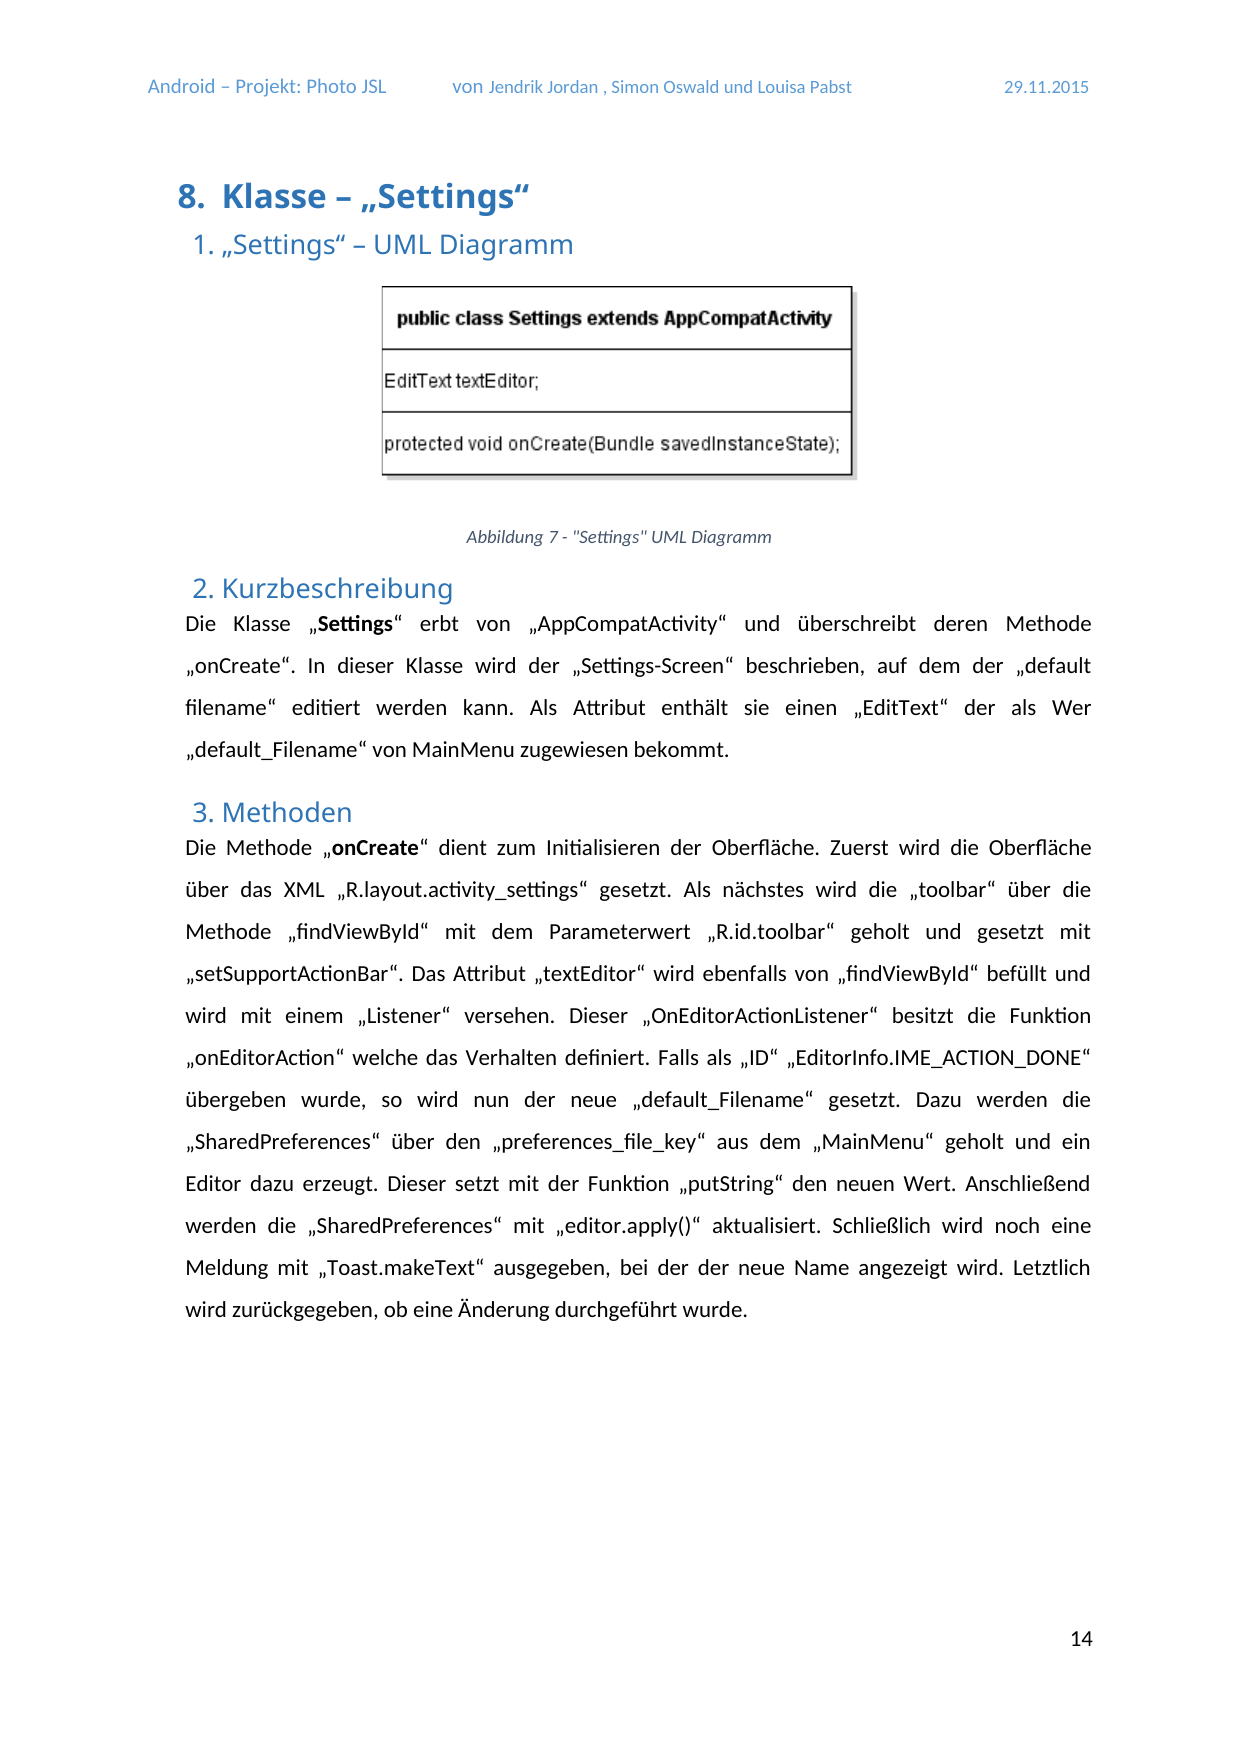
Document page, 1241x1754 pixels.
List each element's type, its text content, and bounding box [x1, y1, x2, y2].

picture [381, 286, 859, 482]
text Abbildung 7 - "Settings" UML Diagramm [148, 525, 1093, 548]
subtitle Methoden [192, 793, 1093, 830]
text Die Klasse „Settings“ erbt von „AppCompatActivity“ und überschreibt deren Methode „onCreate“. In dieser Klasse wird der „Settings-Screen“ beschrieben, auf dem der „default filename“ editiert werden kann. Als Attribut enthält sie einen „EditText“ der als Wer „default_Filename“ von MainMenu zugewiesen bekommt. [185, 609, 1093, 763]
subtitle „Settings“ – UML Diagramm [192, 226, 1093, 263]
subtitle Kurzbeschreibung [192, 569, 1093, 606]
subtitle Klasse – „Settings“ [177, 173, 1093, 218]
text Die Methode „onCreate“ dient zum Initialisieren der Oberfläche. Zuerst wird die Oberfläche über das XML „R.layout.activity_settings“ gesetzt. Als nächstes wird die „toolbar“ über die Methode „findViewById“ mit dem Parameterwert „R.id.toolbar“ geholt und gesetzt mit „setSupportActionBar“. Das Attribut „textEditor“ wird ebenfalls von „findViewById“ befüllt und wird mit einem „Listener“ versehen. Dieser „OnEditorActionListener“ besitzt die Funktion „onEditorAction“ welche das Verhalten definiert. Falls als „ID“ „EditorInfo.IME_ACTION_DONE“ übergeben wurde, so wird nun der neue „default_Filename“ gesetzt. Dazu werden die „SharedPreferences“ über den „preferences_file_key“ aus dem „MainMenu“ geholt und ein Editor dazu erzeugt. Dieser setzt mit der Funktion „putString“ den neuen Wert. Anschließend werden die „SharedPreferences“ mit „editor.apply()“ aktualisiert. Schließlich wird noch eine Meldung mit „Toast.makeText“ ausgegeben, bei der der neue Name angezeigt wird. Letztlich wird zurückgegeben, ob eine Änderung durchgeführt wurde. [185, 833, 1093, 1323]
